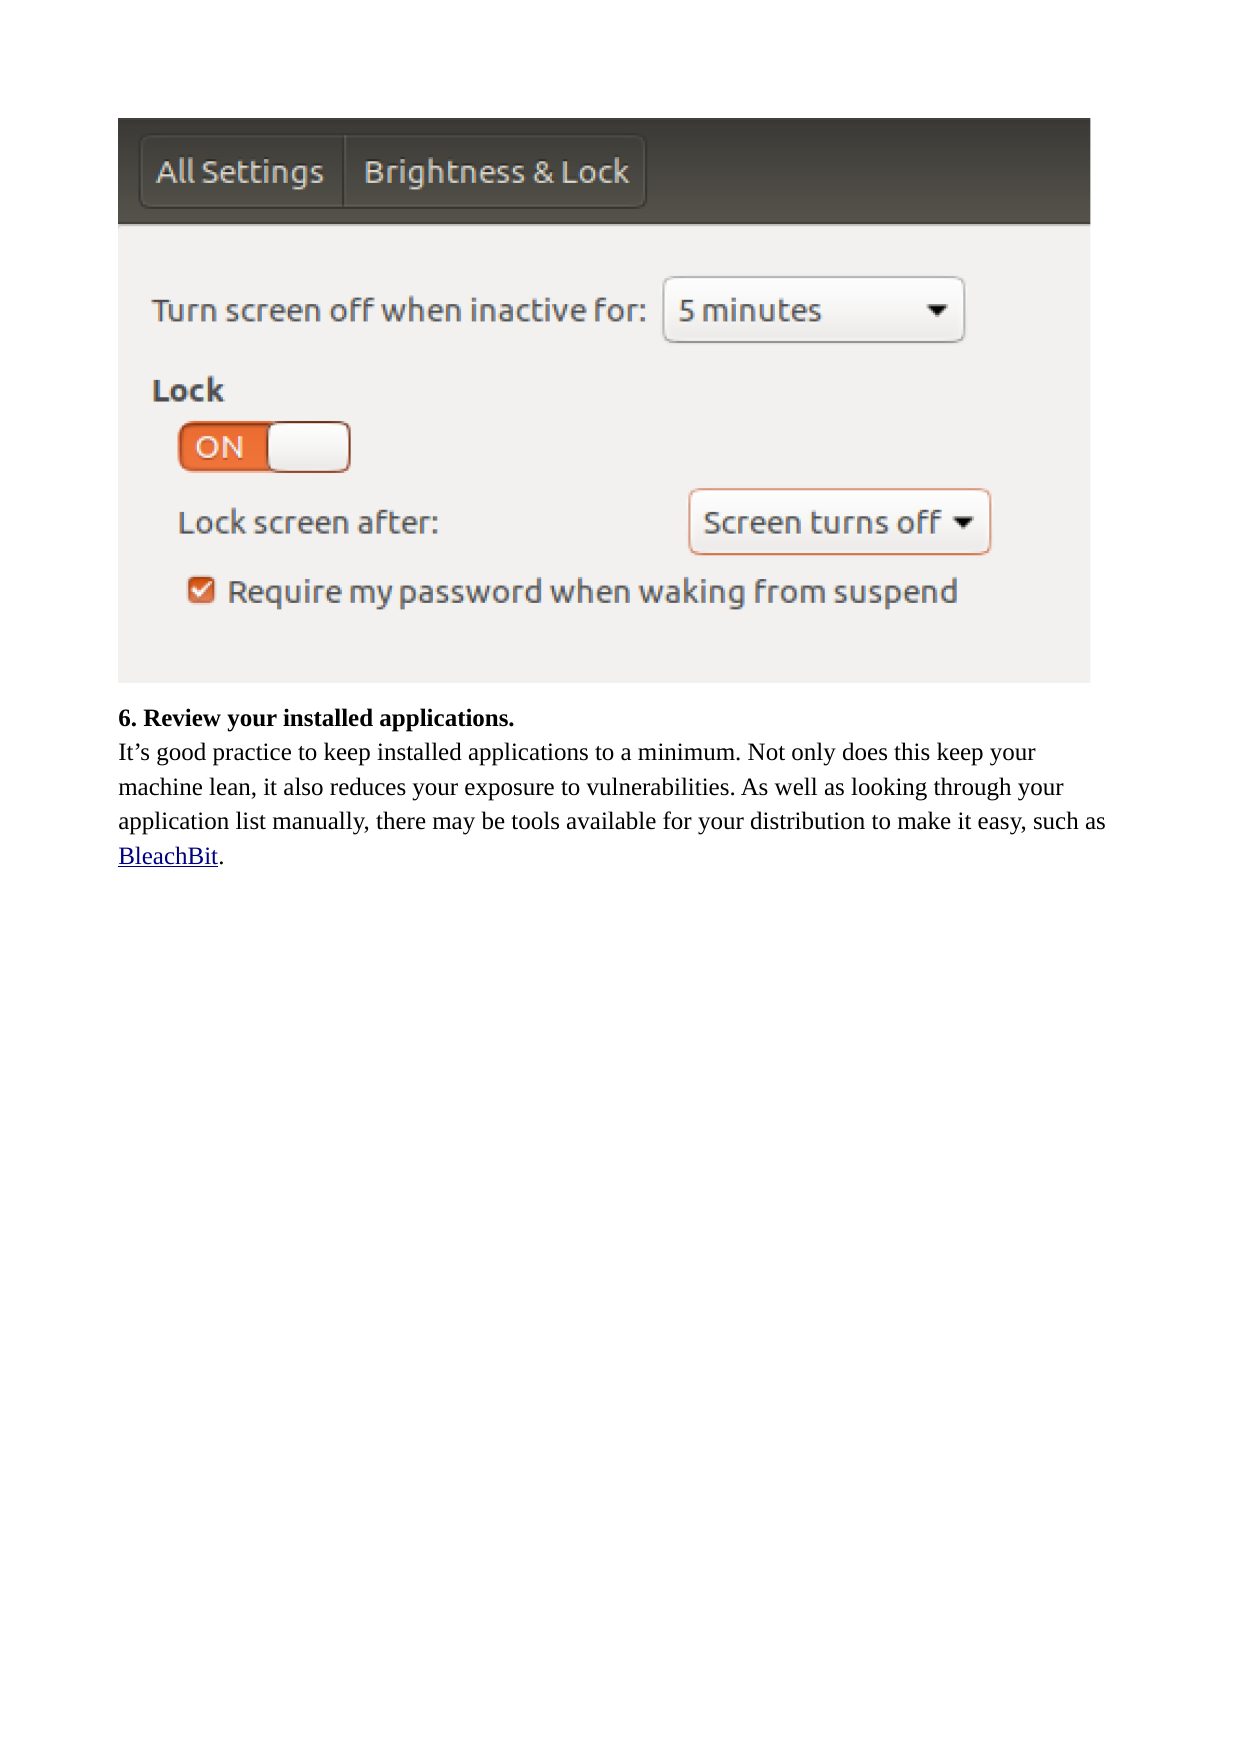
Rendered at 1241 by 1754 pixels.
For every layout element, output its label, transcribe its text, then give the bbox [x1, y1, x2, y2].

picture [118, 118, 1091, 683]
text 6. Review your installed applications. It’s good practice to keep installed applications to a minimum. Not only does this keep your machine lean, it also reduces your exposure to vulnerabilities. As well as looking through your application list manually, there may be tools available for your distribution to make it easy, such as BleachBit. [118, 703, 1122, 870]
